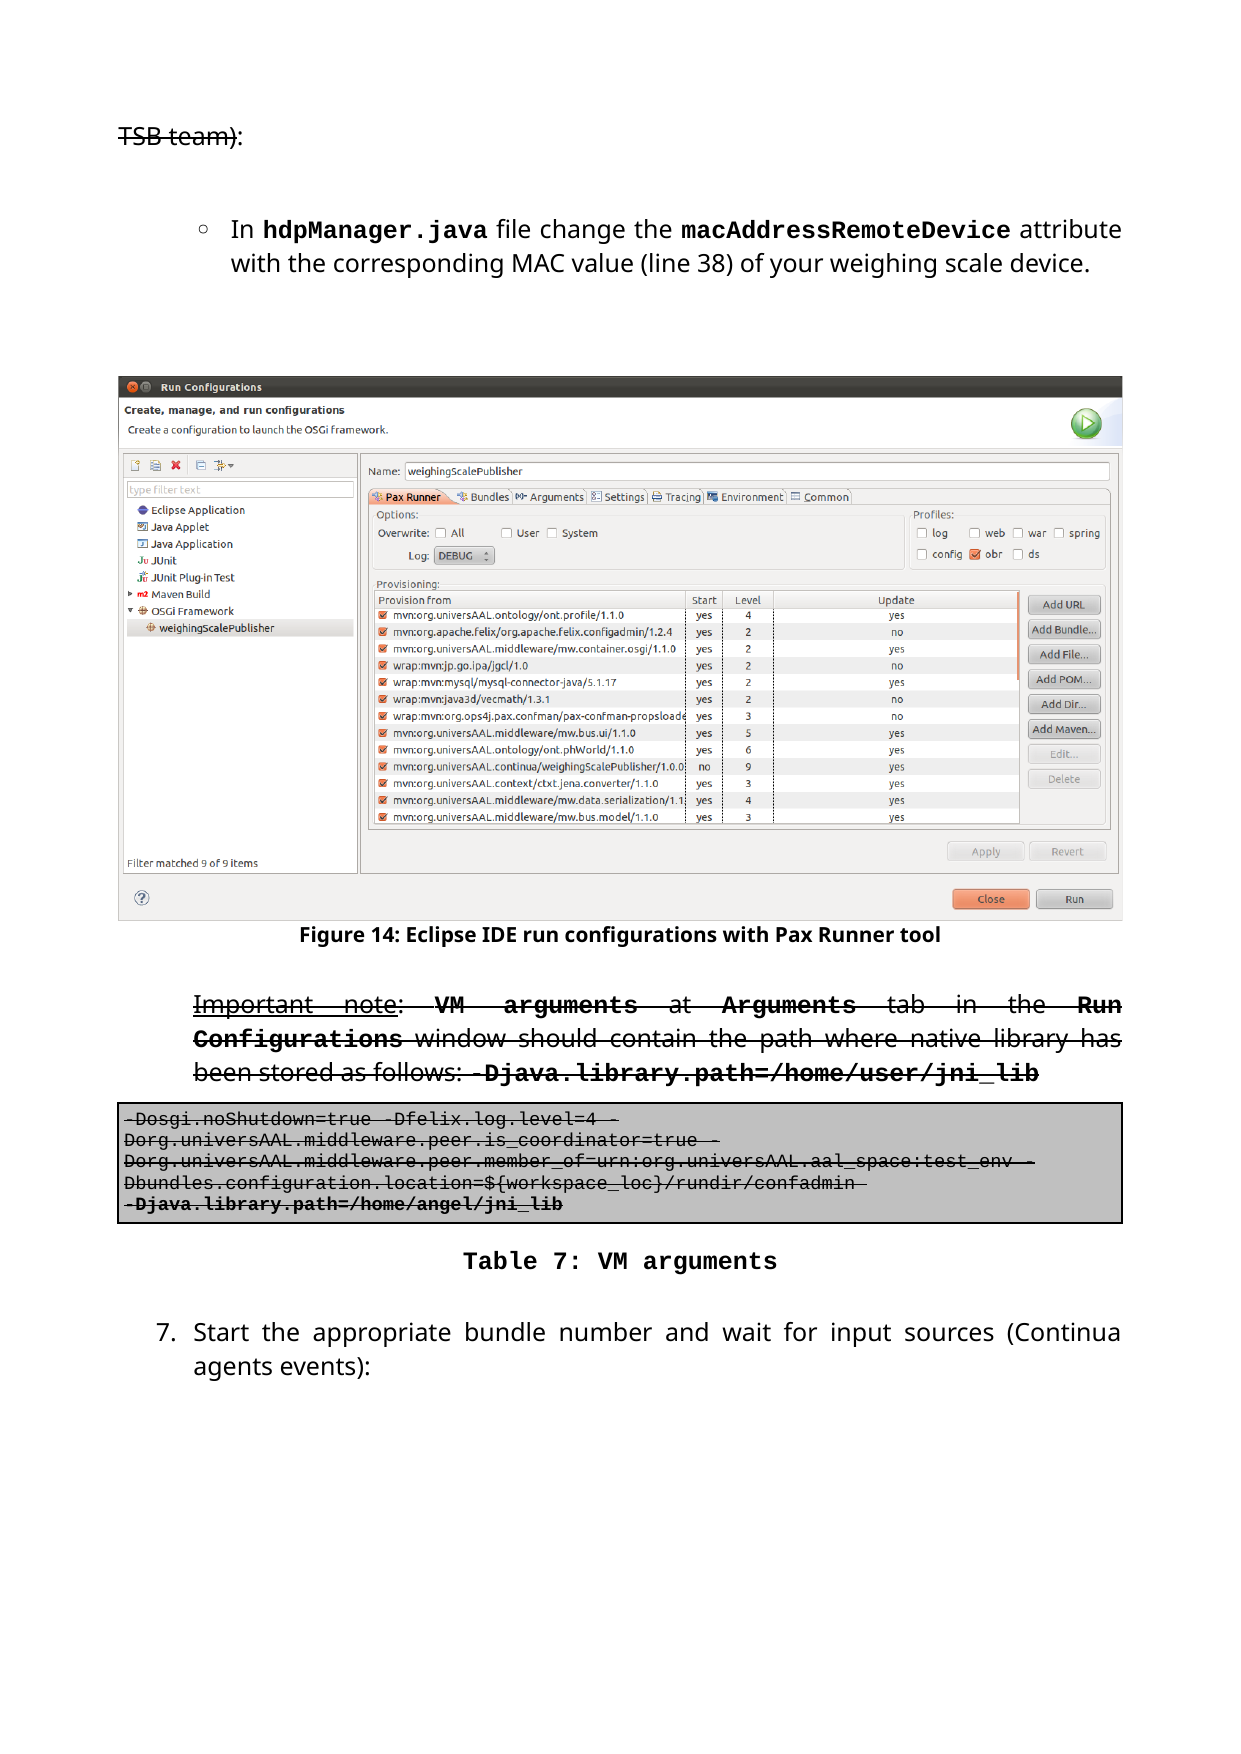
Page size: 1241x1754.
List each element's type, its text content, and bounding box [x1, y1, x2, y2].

subtitle Important note: VM arguments at Arguments tab in the Run Configurations window should contain the path where native library has been stored as follows: -Djava.library.path=/home/user/jni_lib [156, 987, 1122, 1089]
subtitle In hdpManager.java file change the macAddressRemoteDevice attribute with the corresponding MAC value (line 38) of your weighing scale device. [193, 211, 1122, 279]
subtitle Figure 14: Eclipse IDE run configurations with Pax Runner tool [118, 921, 1122, 949]
picture [118, 376, 1123, 921]
subtitle Table 7: VM arguments [118, 1249, 1122, 1277]
subtitle 6. Launch this application with an appropriate Run Configurations (remember: output text messages from the C functions at libHDPnative.so file seems not to be showing in the console of the Eclipse IDE platform, this bug will be solved ASAP by TSB team): [118, 118, 1122, 152]
table_header -Dosgi.noShutdown=true -Dfelix.log.level=4 -Dorg.universAAL.middleware.peer.is_coordinator=true -Dorg.universAAL.middleware.peer.member_of=urn:org.universAAL.aal_space:test_env -Dbundles.configuration.location=${workspace_loc}/rundir/confadmin -Djava.library.path=/home/angel/jni_lib [119, 1104, 1121, 1222]
subtitle Start the appropriate bundle number and wait for input sources (Continua agents events): [156, 1314, 1122, 1383]
